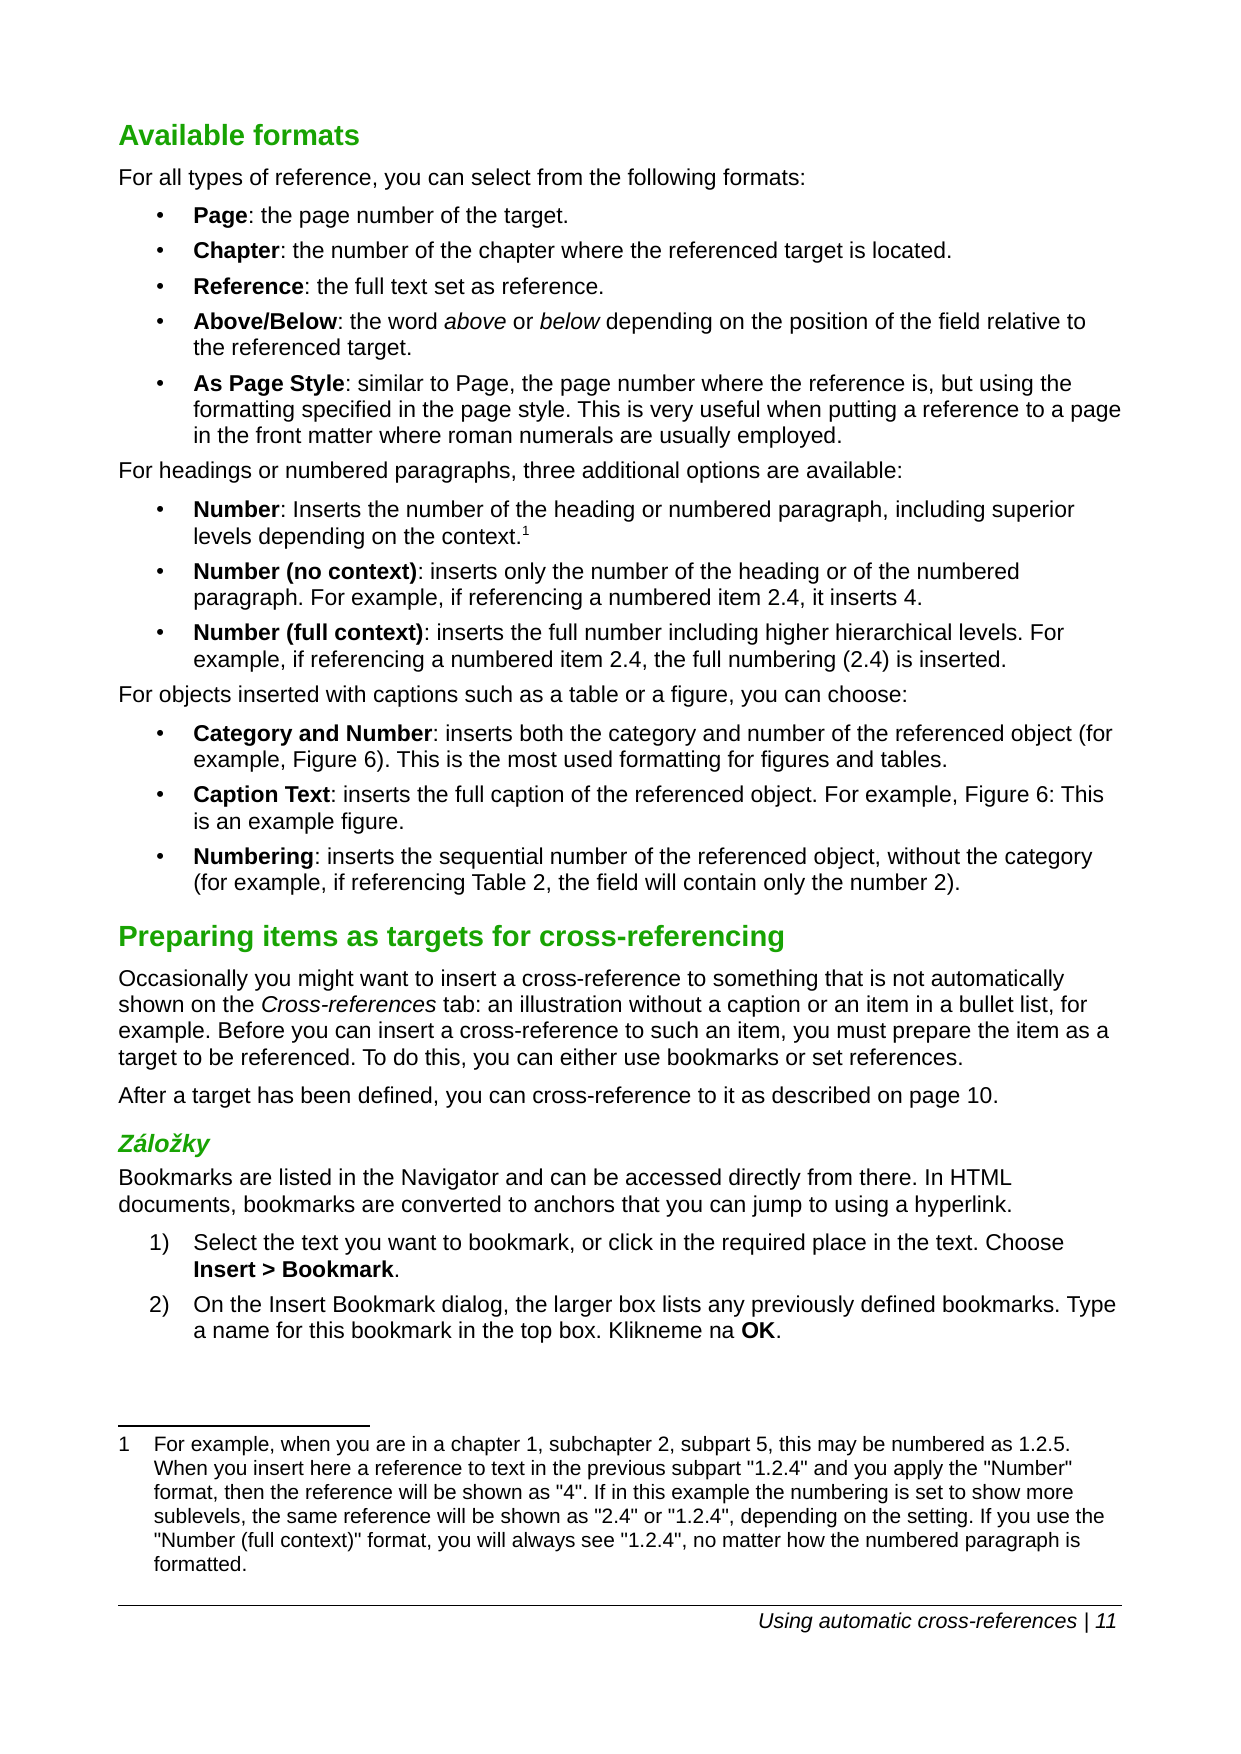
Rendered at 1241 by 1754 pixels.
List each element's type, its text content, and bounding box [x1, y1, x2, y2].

list For objects inserted with captions such as a table or a figure, you can choose: [118, 681, 1122, 707]
list Above/Below: the word above or below depending on the position of the field relative to the referenced target. [156, 308, 1122, 361]
list Number (no context): inserts only the number of the heading or of the numbered paragraph. For example, if referencing a numbered item 2.4, it inserts 4. [156, 558, 1122, 611]
list For all types of reference, you can select from the following formats: [118, 163, 1122, 190]
list Number: Inserts the number of the heading or numbered paragraph, including superior levels depending on the context. [156, 496, 1122, 549]
list Number (full context): inserts the full number including higher hierarchical levels. For example, if referencing a numbered item 2.4, the full numbering (2.4) is inserted. [156, 619, 1122, 672]
list Select the text you want to bookmark, or click in the required place in the text. Choose Insert > Bookmark. [169, 1229, 1122, 1282]
subtitle Available formats [118, 118, 1122, 152]
list Reference: the full text set as reference. [156, 273, 1122, 299]
text Occasionally you might want to insert a cross-reference to something that is not automatically shown on the Cross-references tab: an illustration without a caption or an item in a bullet list, for example. Before you can insert a cross-reference to such an item, you must prepare the item as a target to be referenced. To do this, you can either use bookmarks or set references. [118, 964, 1122, 1070]
list Chapter: the number of the chapter where the referenced target is located. [156, 237, 1122, 264]
list Page: the page number of the target. [156, 202, 1122, 229]
subtitle Preparing items as targets for cross-referencing [118, 919, 1122, 953]
list Caption Text: inserts the full caption of the referenced object. For example, Figure 6: This is an example figure. [156, 781, 1122, 834]
list On the Insert Bookmark dialog, the larger box lists any previously defined bookmarks. Type a name for this bookmark in the top box. Klikneme na OK. [169, 1291, 1122, 1344]
list For example, when you are in a chapter 1, subchapter 2, subpart 5, this may be numbered as 1.2.5. When you insert here a reference to text in the previous subpart "1.2.4" and you apply the "Number" format, then the reference will be shown as "4". If in this example the numbering is set to show more sublevels, the same reference will be shown as "2.4" or "1.2.4", depending on the setting. If you use the "Number (full context)" format, you will always see "1.2.4", no matter how the numbered paragraph is formatted. [118, 1432, 1122, 1576]
subtitle Záložky [118, 1129, 1122, 1158]
list As Page Style: similar to Page, the page number where the reference is, but using the formatting specified in the page style. This is very useful when putting a reference to a page in the front matter where roman numerals are usually employed. [156, 369, 1122, 448]
list Bookmarks are listed in the Navigator and can be accessed directly from there. In HTML documents, bookmarks are converted to anchors that you can jump to using a hyperlink. [118, 1164, 1122, 1217]
text After a target has been defined, you can cross-reference to it as described on page 10. [118, 1082, 1122, 1109]
list For headings or numbered paragraphs, three additional options are available: [118, 457, 1122, 484]
list Numbering: inserts the sequential number of the referenced object, without the category (for example, if referencing Table 2, the field will contain only the number 2). [156, 843, 1122, 896]
list Category and Number: inserts both the category and number of the referenced object (for example, Figure 6). This is the most used formatting for figures and tables. [156, 720, 1122, 772]
